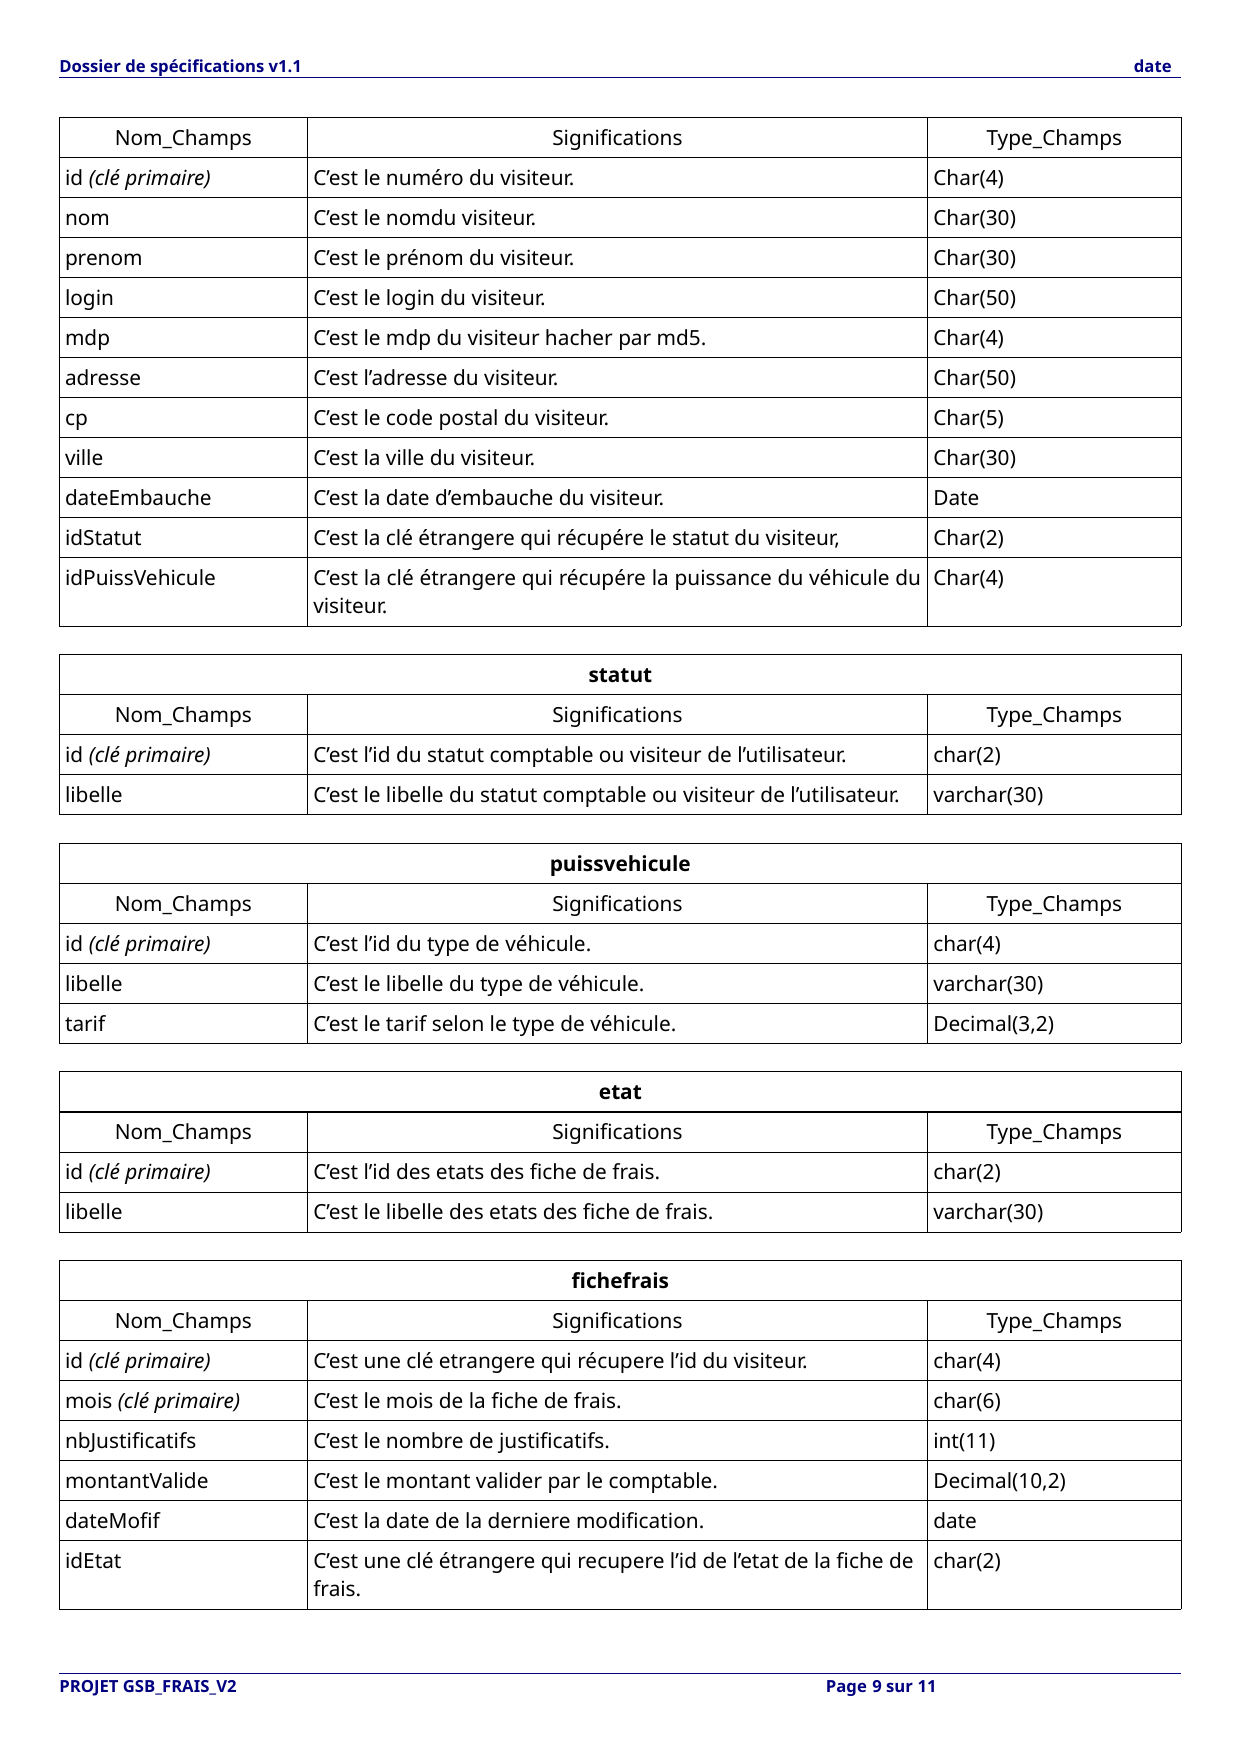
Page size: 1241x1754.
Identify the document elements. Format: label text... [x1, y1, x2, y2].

table_cell tarif [60, 1004, 307, 1043]
table_header Nom_Champs [60, 695, 307, 734]
table_cell varchar(30) [928, 775, 1181, 814]
table_cell login [60, 278, 307, 317]
table_cell Char(4) [928, 158, 1181, 197]
table_cell id (clé primaire) [60, 1341, 307, 1380]
table_cell C’est le code postal du visiteur. [308, 398, 927, 437]
table_cell nbJustificatifs [60, 1421, 307, 1460]
table_cell C’est le libelle des etats des fiche de frais. [308, 1193, 927, 1232]
table_cell C’est la clé étrangere qui récupére le statut du visiteur, [308, 518, 927, 557]
table_cell char(2) [928, 1541, 1181, 1609]
table_header Nom_Champs [60, 1113, 307, 1152]
table_cell dateMofif [60, 1501, 307, 1540]
table_cell nom [60, 198, 307, 237]
table_cell prenom [60, 238, 307, 277]
table_cell C’est l’id du statut comptable ou visiteur de l’utilisateur. [308, 735, 927, 774]
table_cell idEtat [60, 1541, 307, 1609]
table_cell char(6) [928, 1381, 1181, 1420]
table_cell Char(4) [928, 558, 1181, 626]
table_cell C’est le mois de la fiche de frais. [308, 1381, 927, 1420]
table_cell C’est le mdp du visiteur hacher par md5. [308, 318, 927, 357]
table_cell id (clé primaire) [60, 924, 307, 963]
table_cell Decimal(3,2) [928, 1004, 1181, 1043]
table_header Significations [308, 695, 927, 734]
table_cell int(11) [928, 1421, 1181, 1460]
table_header Nom_Champs [60, 118, 307, 157]
table_cell C’est le nomdu visiteur. [308, 198, 927, 237]
table_cell C’est le numéro du visiteur. [308, 158, 927, 197]
table_header Type_Champs [928, 118, 1181, 157]
table_header Type_Champs [928, 884, 1181, 923]
table_cell C’est le montant valider par le comptable. [308, 1461, 927, 1500]
table_cell dateEmbauche [60, 478, 307, 517]
table_header Significations [308, 884, 927, 923]
table_cell libelle [60, 775, 307, 814]
table_cell Char(30) [928, 238, 1181, 277]
table_cell mois (clé primaire) [60, 1381, 307, 1420]
table_cell adresse [60, 358, 307, 397]
table_header puissvehicule [60, 844, 1181, 883]
table_cell varchar(30) [928, 1193, 1181, 1232]
table_cell C’est le nombre de justificatifs. [308, 1421, 927, 1460]
table_cell char(4) [928, 1341, 1181, 1380]
table_cell libelle [60, 1193, 307, 1232]
table_header Significations [308, 1301, 927, 1340]
table_header etat [60, 1072, 1181, 1111]
table_cell C’est le libelle du statut comptable ou visiteur de l’utilisateur. [308, 775, 927, 814]
table_cell Char(30) [928, 198, 1181, 237]
table_cell Decimal(10,2) [928, 1461, 1181, 1500]
table_cell cp [60, 398, 307, 437]
table_header fichefrais [60, 1261, 1181, 1300]
table_cell ville [60, 438, 307, 477]
table_header Significations [308, 1113, 927, 1152]
table_header Type_Champs [928, 1301, 1181, 1340]
table_cell Char(4) [928, 318, 1181, 357]
table_cell C’est le tarif selon le type de véhicule. [308, 1004, 927, 1043]
table_cell C’est la clé étrangere qui récupére la puissance du véhicule du visiteur. [308, 558, 927, 626]
table_cell C’est le login du visiteur. [308, 278, 927, 317]
table_cell C’est l’id des etats des fiche de frais. [308, 1153, 927, 1192]
table_cell Date [928, 478, 1181, 517]
table_cell C’est une clé etrangere qui récupere l’id du visiteur. [308, 1341, 927, 1380]
table_header Type_Champs [928, 695, 1181, 734]
table_cell id (clé primaire) [60, 1153, 307, 1192]
table_cell libelle [60, 964, 307, 1003]
table_cell idStatut [60, 518, 307, 557]
table_cell C’est une clé étrangere qui recupere l’id de l’etat de la fiche de frais. [308, 1541, 927, 1609]
table_cell date [928, 1501, 1181, 1540]
table_header Type_Champs [928, 1113, 1181, 1152]
table_cell C’est la ville du visiteur. [308, 438, 927, 477]
table_cell char(2) [928, 1153, 1181, 1192]
table_cell idPuissVehicule [60, 558, 307, 626]
table_cell C’est le libelle du type de véhicule. [308, 964, 927, 1003]
table_cell C’est le prénom du visiteur. [308, 238, 927, 277]
table_cell mdp [60, 318, 307, 357]
table_header Nom_Champs [60, 884, 307, 923]
table_cell id (clé primaire) [60, 158, 307, 197]
table_cell char(4) [928, 924, 1181, 963]
table_cell C’est la date de la derniere modification. [308, 1501, 927, 1540]
table_header Significations [308, 118, 927, 157]
table_cell Char(30) [928, 438, 1181, 477]
table_header Nom_Champs [60, 1301, 307, 1340]
table_cell Char(5) [928, 398, 1181, 437]
table_cell varchar(30) [928, 964, 1181, 1003]
table_header statut [60, 655, 1181, 694]
table_cell C’est l’id du type de véhicule. [308, 924, 927, 963]
table_cell char(2) [928, 735, 1181, 774]
table_cell Char(50) [928, 358, 1181, 397]
table_cell Char(2) [928, 518, 1181, 557]
table_cell id (clé primaire) [60, 735, 307, 774]
table_cell C’est l’adresse du visiteur. [308, 358, 927, 397]
table_cell montantValide [60, 1461, 307, 1500]
table_cell C’est la date d’embauche du visiteur. [308, 478, 927, 517]
table_cell Char(50) [928, 278, 1181, 317]
